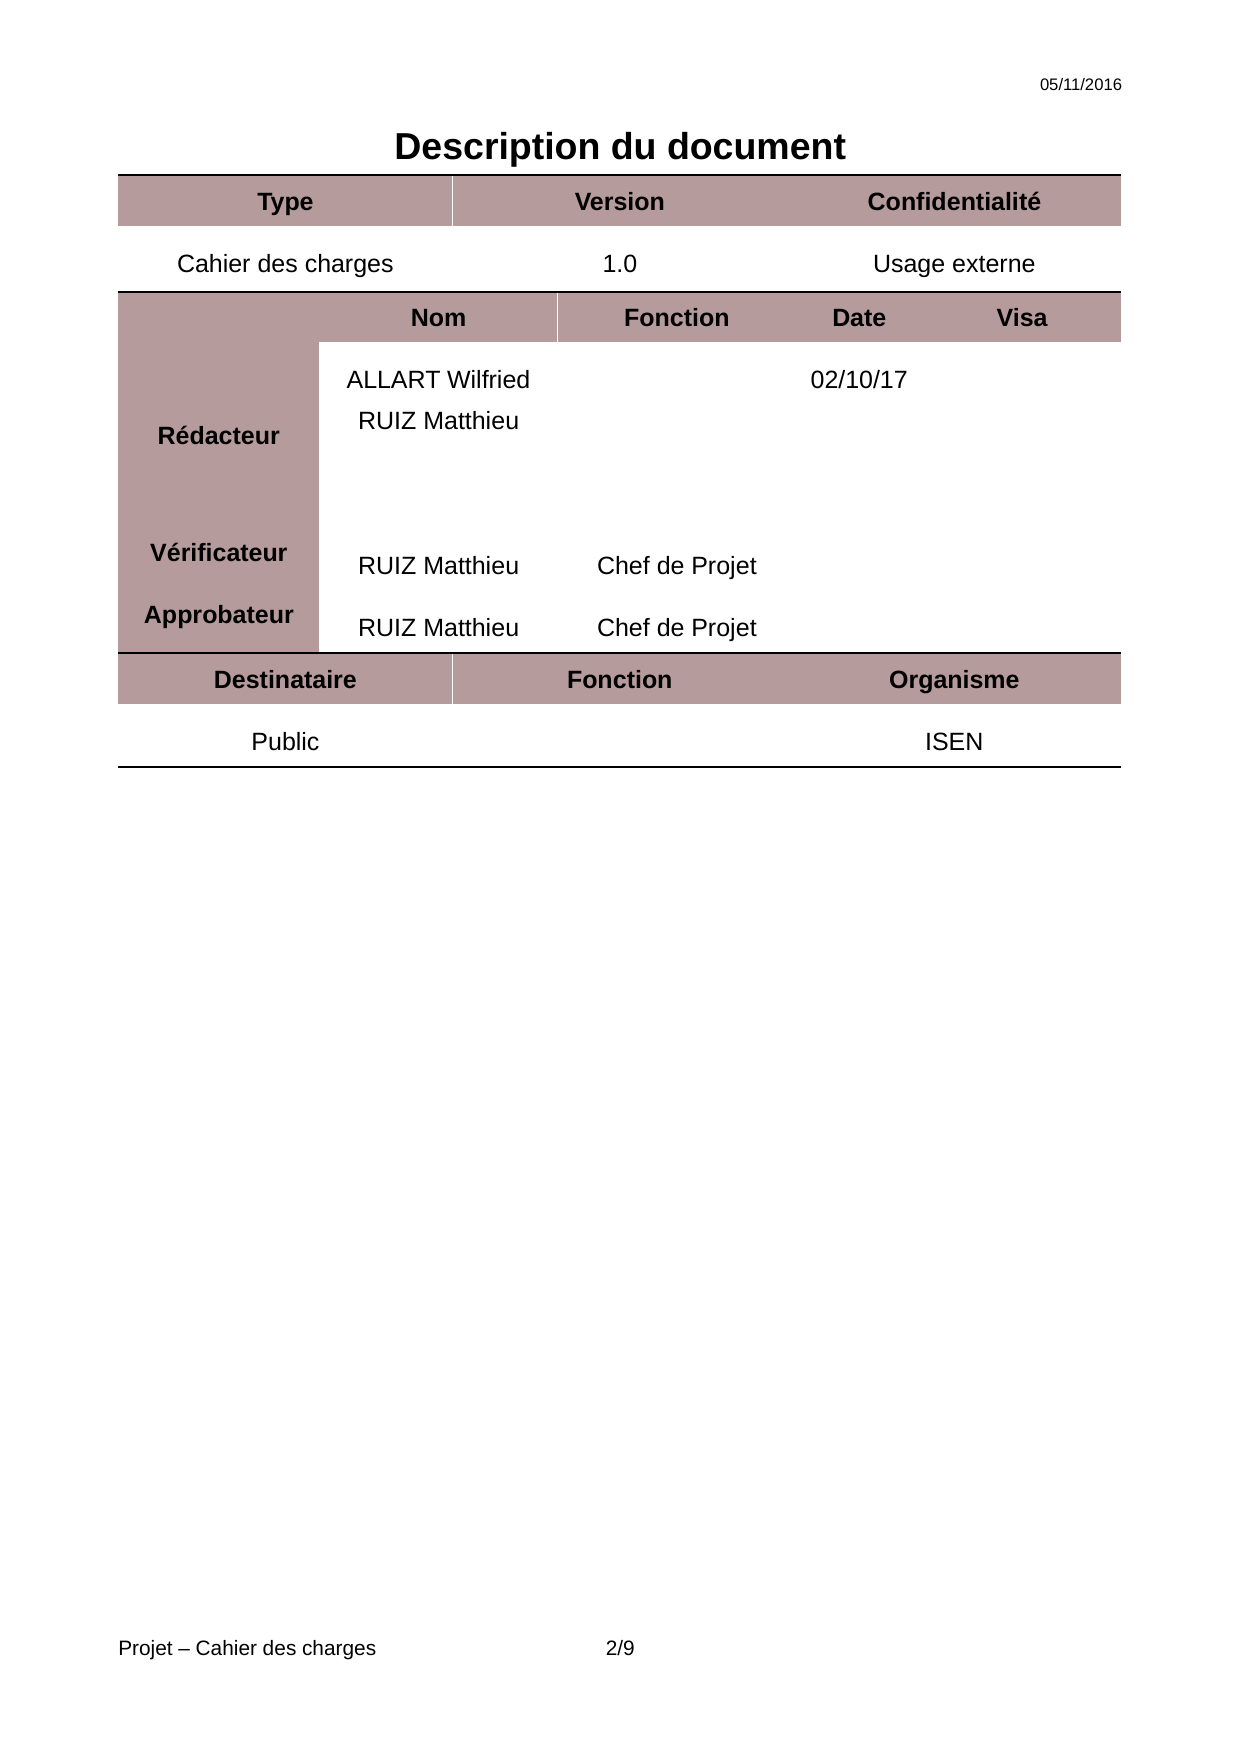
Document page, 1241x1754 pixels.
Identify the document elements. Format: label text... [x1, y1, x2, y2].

table_cell [796, 590, 922, 652]
table_cell Organisme [787, 654, 1121, 704]
table_header Confidentialité [787, 176, 1121, 226]
table_cell [118, 293, 319, 342]
table_cell Date [796, 293, 922, 342]
table_cell Cahier des charges [118, 226, 452, 291]
table_cell Fonction [558, 293, 796, 342]
table_cell Destinataire [118, 654, 452, 704]
table_cell 02/10/17 [796, 342, 922, 528]
table_cell Chef de Projet [558, 528, 796, 590]
table_cell [453, 704, 787, 766]
table_header Type [118, 176, 452, 226]
table_cell Chef de Projet [558, 590, 796, 652]
table_cell RUIZ Matthieu [319, 590, 557, 652]
table_cell [922, 590, 1121, 652]
table_cell [558, 342, 796, 528]
table_cell Vérificateur [118, 528, 319, 590]
text Description du document [118, 124, 1122, 168]
table_cell ALLART Wilfried RUIZ Matthieu [319, 342, 557, 528]
table_cell Visa [922, 293, 1121, 342]
table_cell Fonction [453, 654, 787, 704]
table_cell Nom [319, 293, 557, 342]
table_cell Public [118, 704, 452, 766]
table_cell [922, 342, 1121, 528]
table_cell [922, 528, 1121, 590]
table_cell [796, 528, 922, 590]
table_cell Approbateur [118, 590, 319, 652]
table_cell Usage externe [787, 226, 1121, 291]
table_header Version [453, 176, 787, 226]
table_cell 1.0 [453, 226, 787, 291]
table_cell RUIZ Matthieu [319, 528, 557, 590]
table_cell Rédacteur [118, 342, 319, 528]
table_cell ISEN [787, 704, 1121, 766]
